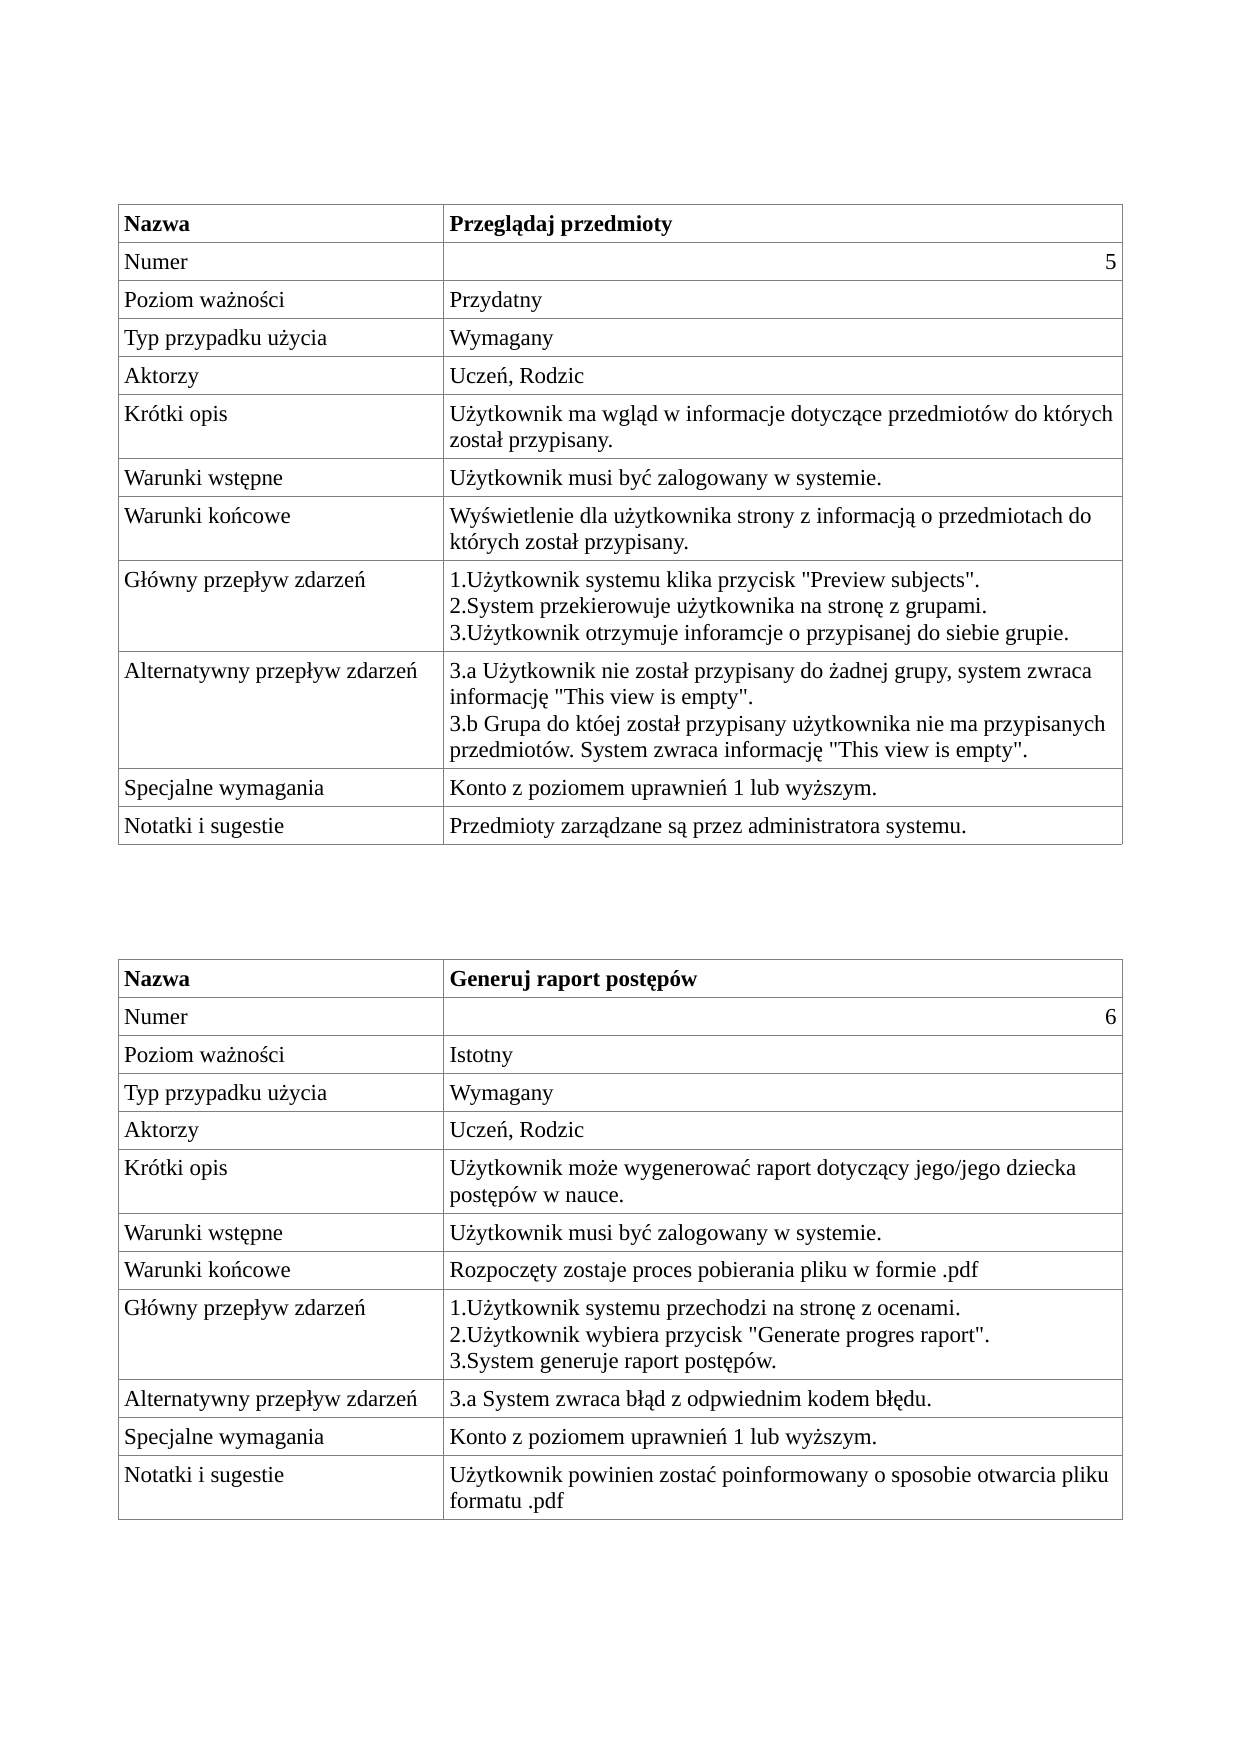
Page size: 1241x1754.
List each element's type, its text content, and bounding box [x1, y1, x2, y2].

table_cell Uczeń, Rodzic [444, 357, 1122, 394]
table_cell Warunki końcowe [119, 1252, 443, 1289]
table_cell Warunki wstępne [119, 1214, 443, 1251]
table_cell Wymagany [444, 1074, 1122, 1111]
table_cell Specjalne wymagania [119, 769, 443, 806]
table_cell 3.a System zwraca błąd z odpwiednim kodem błędu. [444, 1380, 1122, 1417]
table_cell Poziom ważności [119, 1036, 443, 1073]
table_cell Notatki i sugestie [119, 1456, 443, 1519]
table_cell Specjalne wymagania [119, 1418, 443, 1455]
table_cell Konto z poziomem uprawnień 1 lub wyższym. [444, 769, 1122, 806]
table_cell Użytkownik może wygenerować raport dotyczący jego/jego dziecka postępów w nauce. [444, 1150, 1122, 1213]
table_cell Rozpoczęty zostaje proces pobierania pliku w formie .pdf [444, 1252, 1122, 1289]
table_cell Numer [119, 998, 443, 1035]
table_cell Użytkownik powinien zostać poinformowany o sposobie otwarcia pliku formatu .pdf [444, 1456, 1122, 1519]
table_cell Aktorzy [119, 357, 443, 394]
table_header Nazwa [119, 205, 443, 242]
table_cell Numer [119, 243, 443, 280]
table_cell Główny przepływ zdarzeń [119, 561, 443, 651]
table_cell 3.a Użytkownik nie został przypisany do żadnej grupy, system zwraca informację "This view is empty". 3.b Grupa do któej został przypisany użytkownika nie ma przypisanych przedmiotów. System zwraca informację "This view is empty". [444, 652, 1122, 768]
table_cell Użytkownik ma wgląd w informacje dotyczące przedmiotów do których został przypisany. [444, 395, 1122, 458]
table_cell Krótki opis [119, 1150, 443, 1213]
table_cell Krótki opis [119, 395, 443, 458]
table_cell Użytkownik musi być zalogowany w systemie. [444, 459, 1122, 496]
table_cell 5 [444, 243, 1122, 280]
table_cell Notatki i sugestie [119, 807, 443, 844]
table_cell Użytkownik musi być zalogowany w systemie. [444, 1214, 1122, 1251]
table_cell 6 [444, 998, 1122, 1035]
table_cell Wymagany [444, 319, 1122, 356]
table_cell Alternatywny przepływ zdarzeń [119, 652, 443, 768]
table_cell Warunki końcowe [119, 497, 443, 560]
table_cell Główny przepływ zdarzeń [119, 1290, 443, 1379]
table_cell Aktorzy [119, 1112, 443, 1148]
table_header Nazwa [119, 960, 443, 997]
table_cell Typ przypadku użycia [119, 319, 443, 356]
table_cell Typ przypadku użycia [119, 1074, 443, 1111]
table_header Generuj raport postępów [444, 960, 1122, 997]
table_cell Przedmioty zarządzane są przez administratora systemu. [444, 807, 1122, 844]
table_cell Poziom ważności [119, 281, 443, 318]
table_header Przeglądaj przedmioty [444, 205, 1122, 242]
table_cell Alternatywny przepływ zdarzeń [119, 1380, 443, 1417]
table_cell 1.Użytkownik systemu klika przycisk "Preview subjects". 2.System przekierowuje użytkownika na stronę z grupami. 3.Użytkownik otrzymuje inforamcje o przypisanej do siebie grupie. [444, 561, 1122, 651]
table_cell Wyświetlenie dla użytkownika strony z informacją o przedmiotach do których został przypisany. [444, 497, 1122, 560]
table_cell 1.Użytkownik systemu przechodzi na stronę z ocenami. 2.Użytkownik wybiera przycisk "Generate progres raport". 3.System generuje raport postępów. [444, 1290, 1122, 1379]
table_cell Istotny [444, 1036, 1122, 1073]
table_cell Warunki wstępne [119, 459, 443, 496]
table_cell Konto z poziomem uprawnień 1 lub wyższym. [444, 1418, 1122, 1455]
table_cell Przydatny [444, 281, 1122, 318]
table_cell Uczeń, Rodzic [444, 1112, 1122, 1148]
